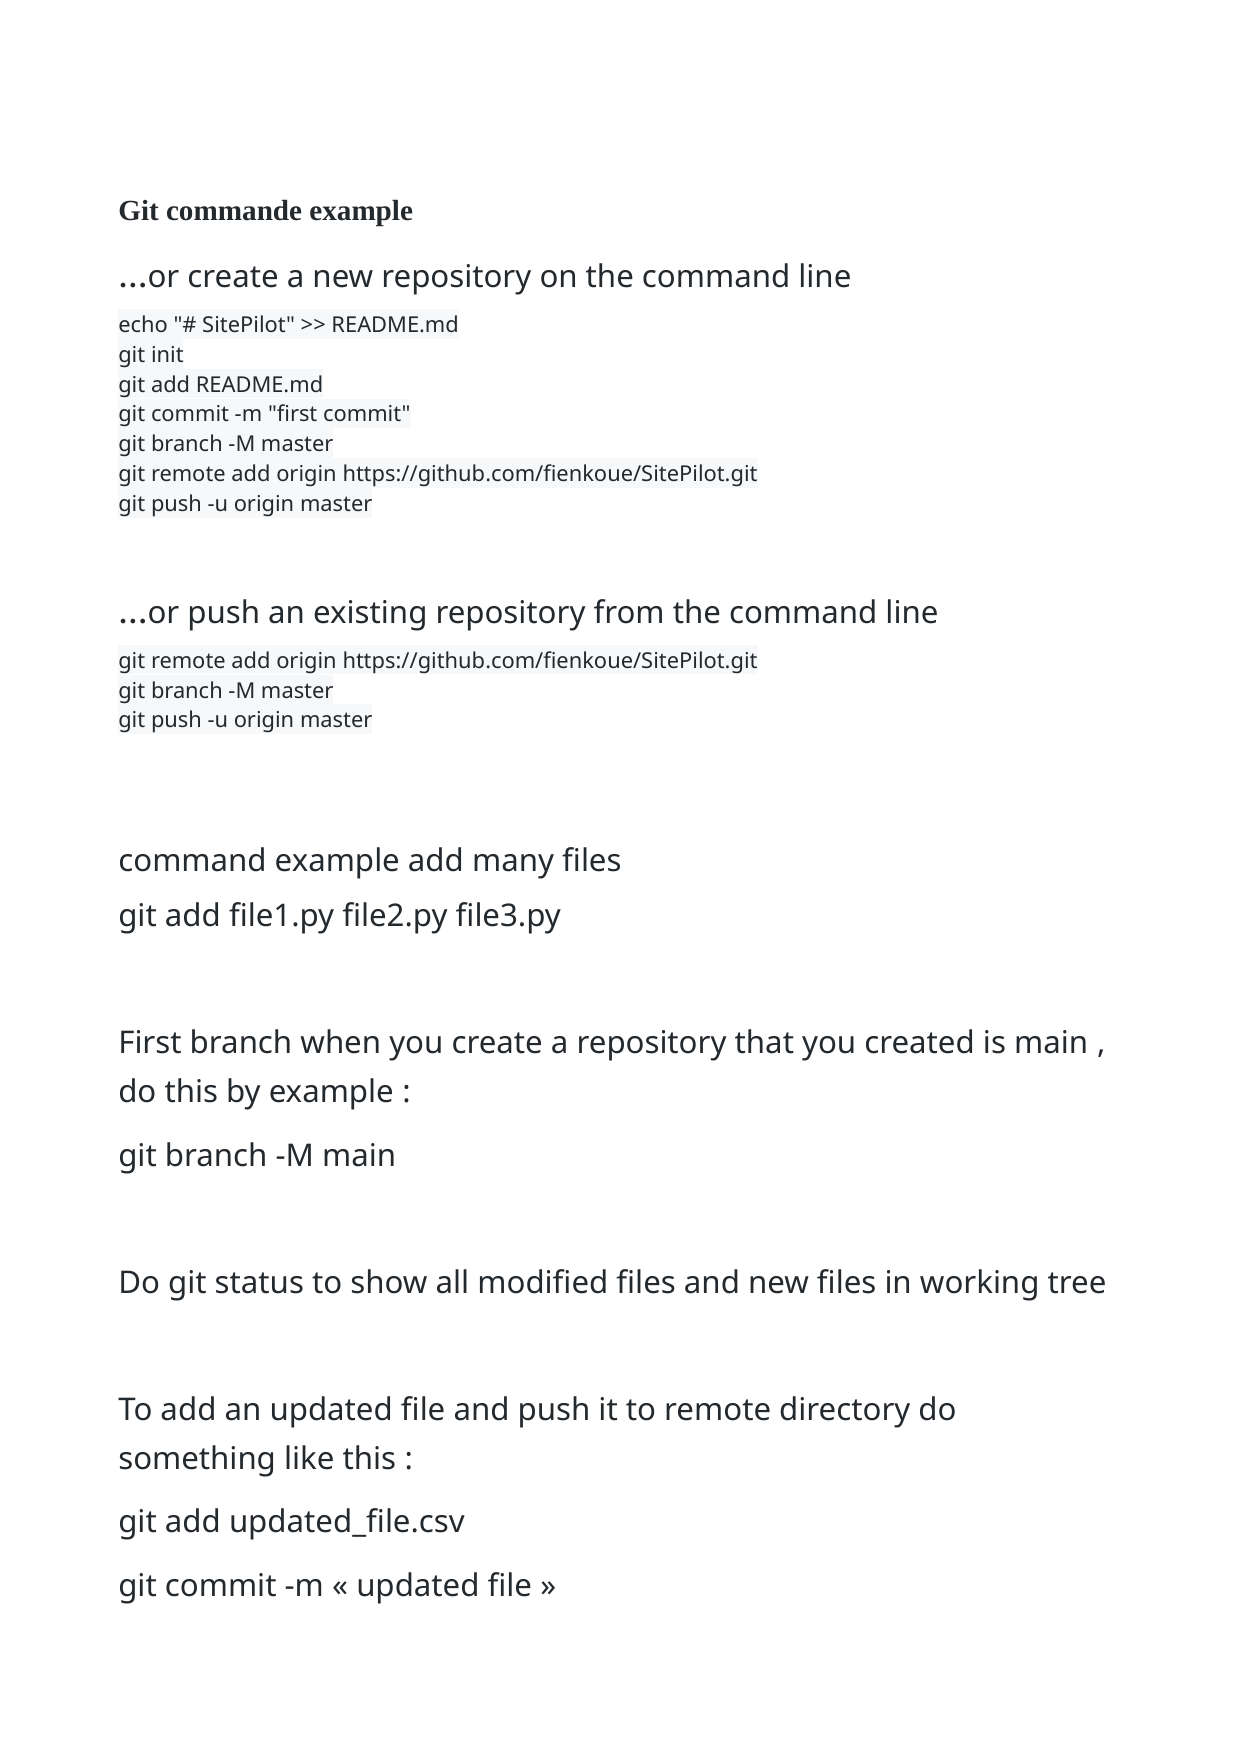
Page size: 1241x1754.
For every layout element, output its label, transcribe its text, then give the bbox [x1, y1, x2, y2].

text git push -u origin master [118, 488, 1122, 518]
text git init [118, 339, 1122, 369]
text git branch -M master [118, 428, 1122, 458]
subtitle command example add many files [118, 838, 1122, 881]
text git add README.md [118, 369, 1122, 398]
text git commit -m « updated file » [118, 1563, 1122, 1606]
text Do git status to show all modified files and new files in working tree [118, 1260, 1122, 1302]
text git add file1.py file2.py file3.py [118, 893, 1122, 936]
text git branch -M master [118, 674, 1122, 704]
text git push -u origin master [118, 704, 1122, 734]
text git remote add origin https://github.com/fienkoue/SitePilot.git [118, 645, 1122, 674]
subtitle Git commande example [118, 193, 1122, 227]
text First branch when you create a repository that you created is main , do this by example : [118, 1020, 1122, 1112]
text git branch -M main [118, 1133, 1122, 1175]
subtitle …or create a new repository on the command line [118, 254, 1122, 297]
subtitle …or push an existing repository from the command line [118, 590, 1122, 632]
text To add an updated file and push it to remote directory do something like this : [118, 1387, 1122, 1478]
text git remote add origin https://github.com/fienkoue/SitePilot.git [118, 458, 1122, 488]
text git commit -m "first commit" [118, 398, 1122, 428]
text git add updated_file.csv [118, 1499, 1122, 1542]
text echo "# SitePilot" >> README.md [118, 309, 1122, 339]
